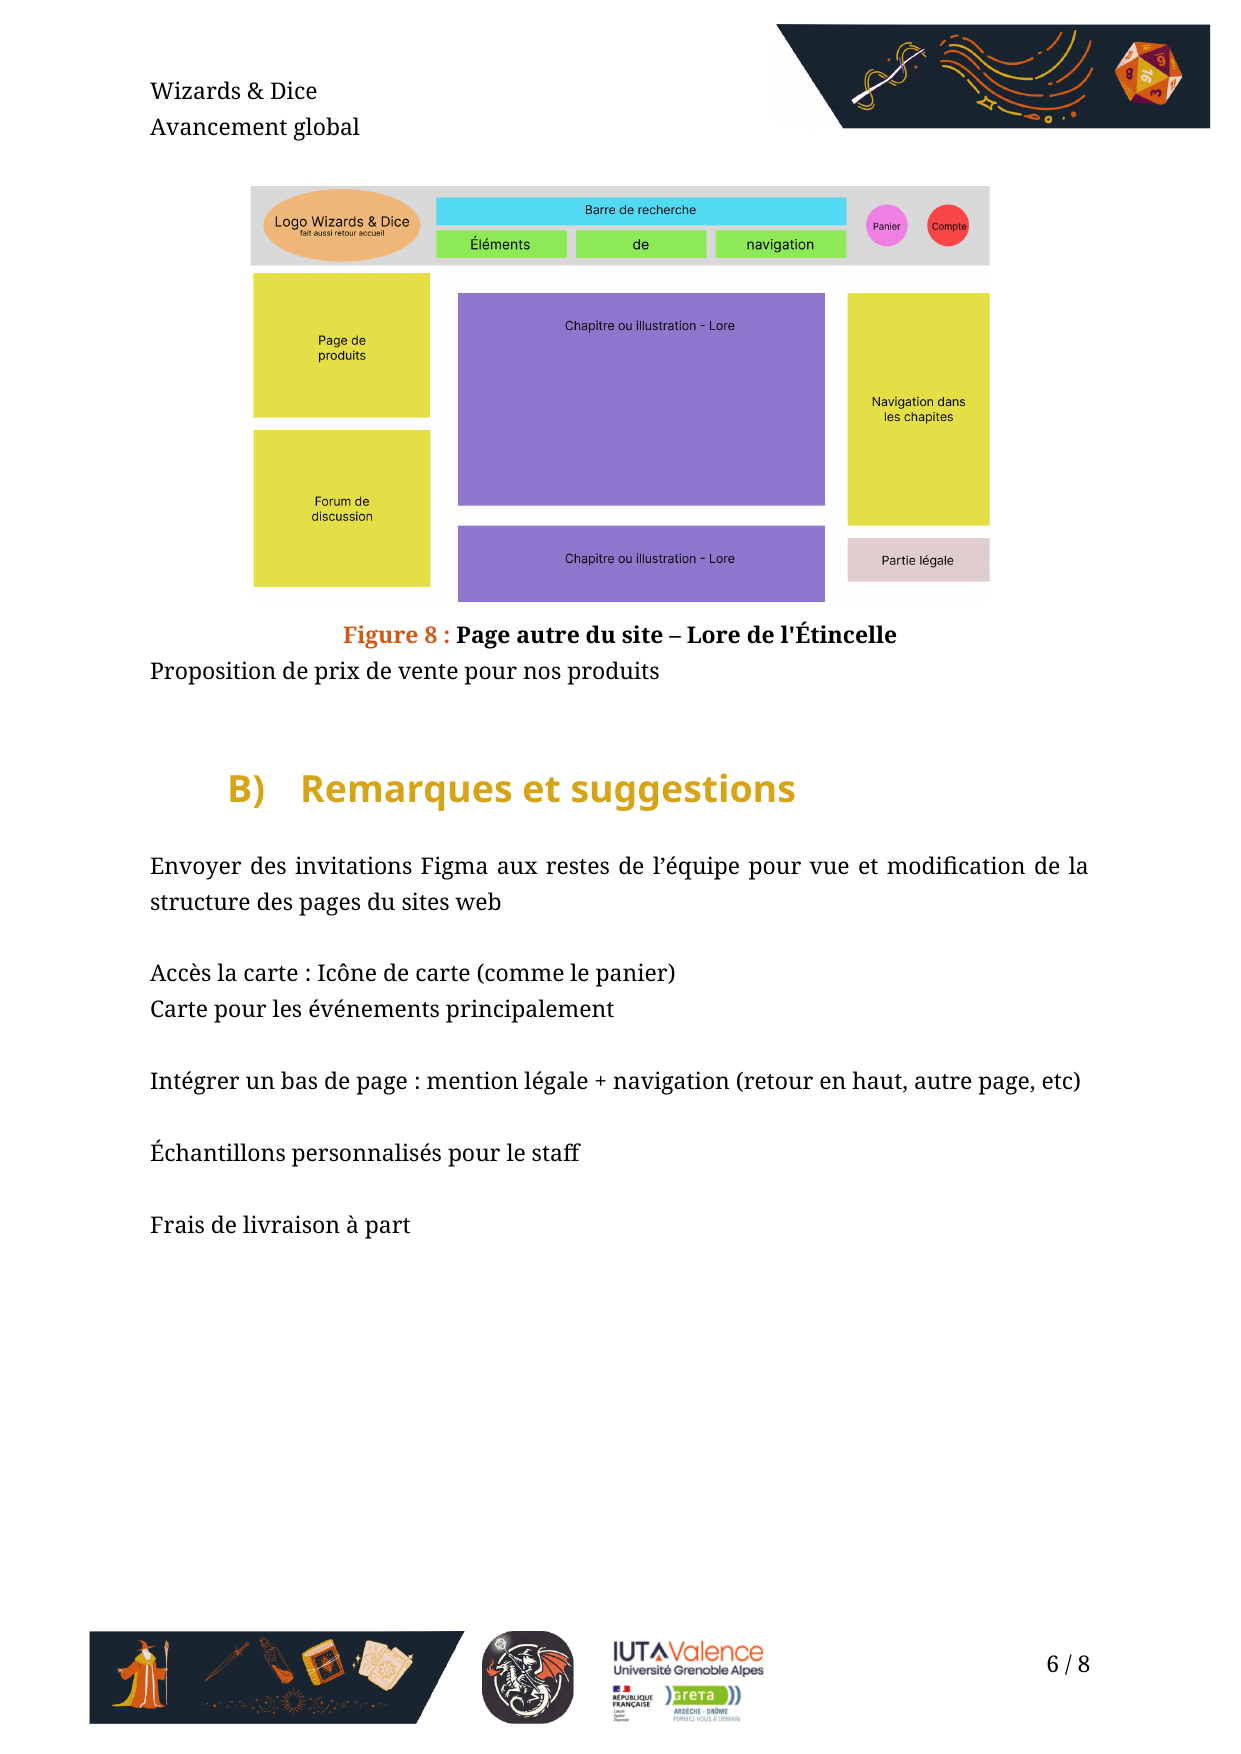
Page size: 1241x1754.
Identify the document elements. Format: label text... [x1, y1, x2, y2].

text Accès la carte : Icône de carte (comme le panier) [150, 957, 1090, 989]
picture [771, 21, 1218, 131]
text Échantillons personnalisés pour le staff [150, 1137, 1090, 1168]
text Intégrer un bas de page : mention légale + navigation (retour en haut, autre page, etc) [150, 1065, 1090, 1096]
subtitle Remarques et suggestions [227, 763, 1090, 814]
text Carte pour les événements principalement [150, 993, 1090, 1024]
text Figure 8 : Page autre du site – Lore de l'Étincelle [251, 602, 990, 650]
text Envoyer des invitations Figma aux restes de l’équipe pour vue et modification de la structure des pages du sites web [150, 849, 1090, 917]
picture [250, 186, 990, 602]
text Proposition de prix de vente pour nos produits [150, 655, 1090, 686]
picture [81, 1620, 788, 1733]
text Frais de livraison à part [150, 1209, 1090, 1240]
